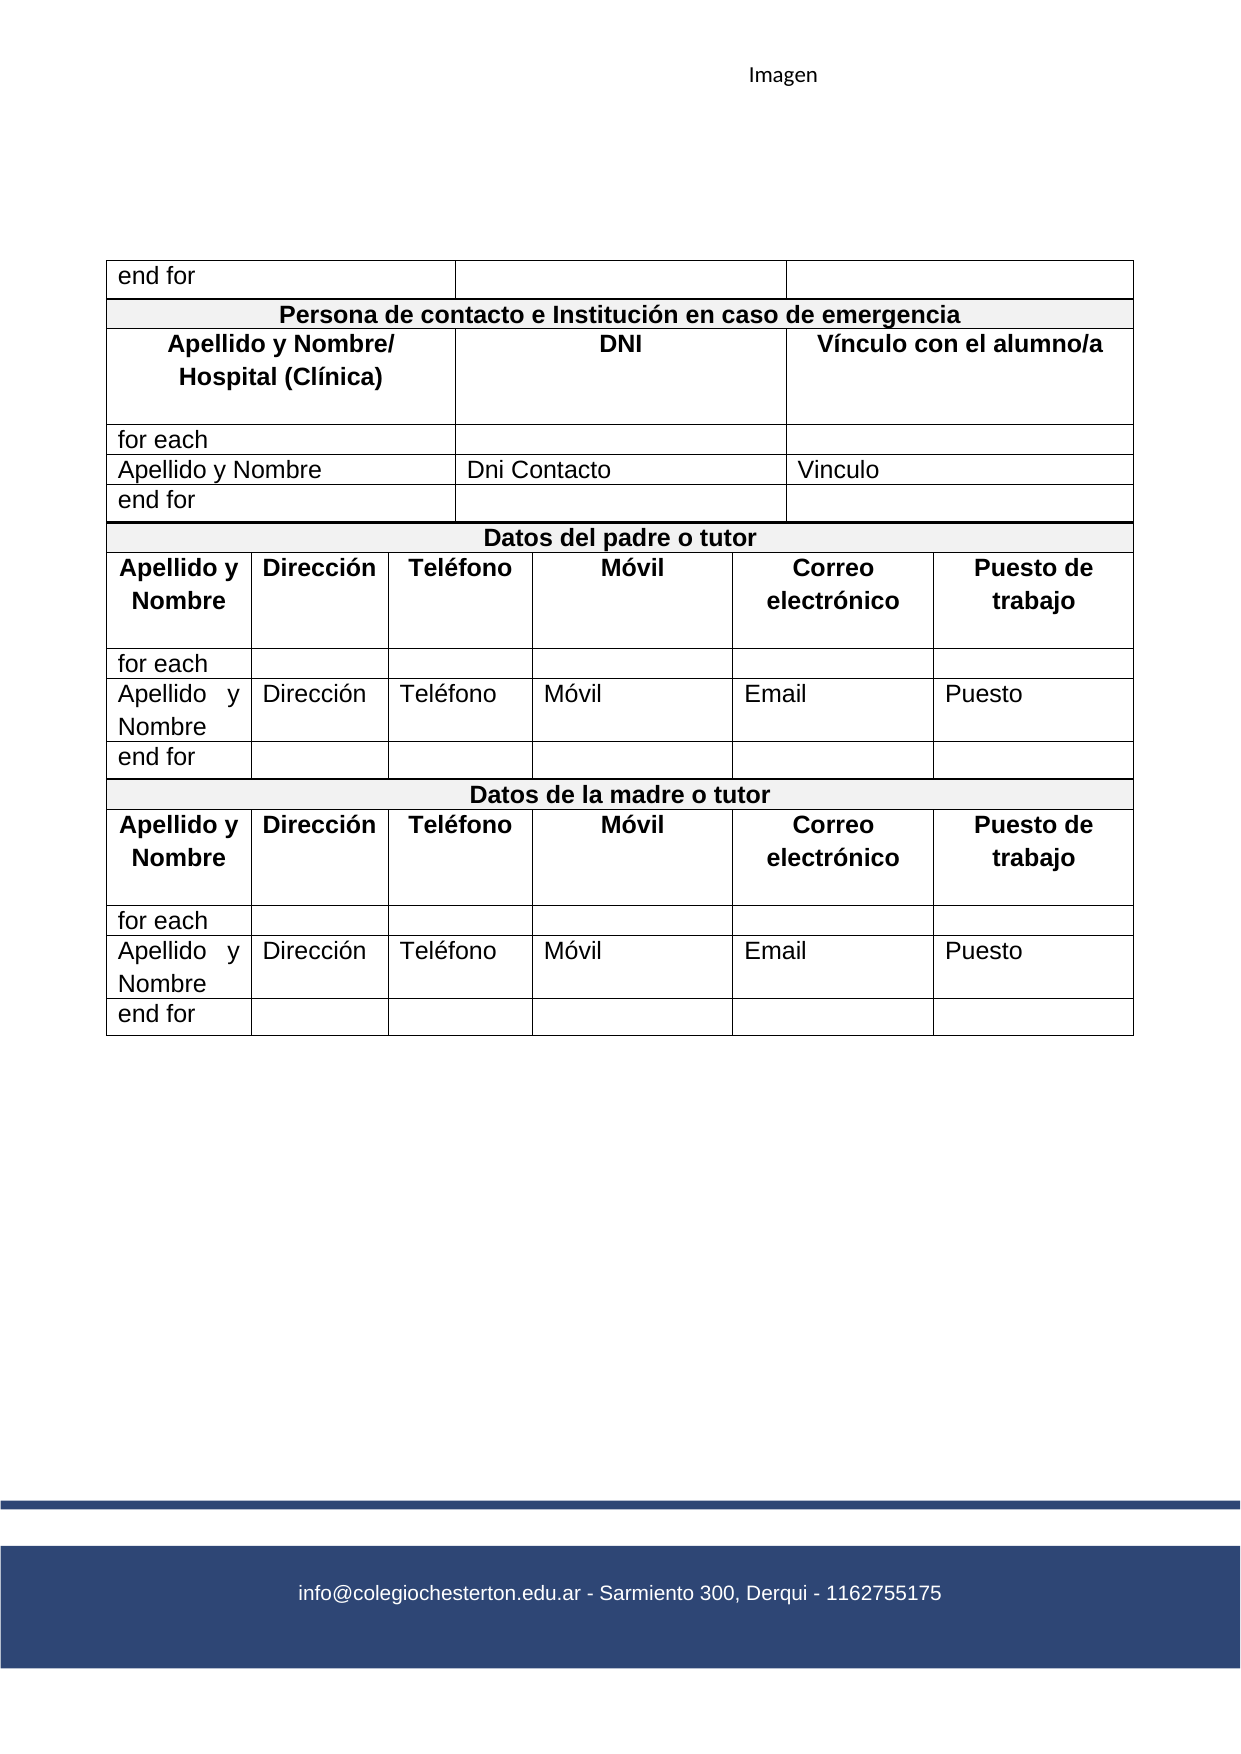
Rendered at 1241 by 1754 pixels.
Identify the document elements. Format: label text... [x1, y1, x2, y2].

table_cell for each [107, 906, 251, 935]
table_cell [456, 261, 786, 297]
table_cell [456, 485, 786, 521]
table_cell [733, 649, 933, 678]
table_cell Móvil [533, 810, 732, 905]
table_cell [733, 999, 933, 1035]
table_cell [934, 742, 1133, 778]
table_cell Móvil [533, 679, 732, 741]
table_cell Puesto [934, 936, 1133, 997]
table_cell [533, 649, 732, 678]
table_cell end for [107, 261, 455, 297]
table_cell end for [107, 742, 251, 778]
table_cell Teléfono [389, 810, 532, 905]
table_cell [533, 999, 732, 1035]
table_cell [389, 999, 532, 1035]
table_cell for each [107, 425, 455, 454]
table_cell Apellido y Nombre [107, 810, 251, 905]
table_cell [934, 649, 1133, 678]
table_cell Vinculo [787, 455, 1133, 484]
table_header Persona de contacto e Institución en caso de emergencia [107, 300, 1133, 328]
table_cell Apellido y Nombre [107, 455, 455, 484]
table_cell for each [107, 649, 251, 678]
table_cell end for [107, 999, 251, 1035]
table_cell Teléfono [389, 936, 532, 997]
table_cell Apellido y Nombre/ Hospital (Clínica) [107, 329, 455, 424]
table_cell Puesto [934, 679, 1133, 741]
table_cell Móvil [533, 936, 732, 997]
table_cell [389, 906, 532, 935]
table_header Datos de la madre o tutor [107, 780, 1133, 809]
table_cell Dirección [252, 679, 388, 741]
table_cell [389, 742, 532, 778]
table_cell [733, 742, 933, 778]
table_cell Dni Contacto [456, 455, 786, 484]
table_cell Dirección [252, 936, 388, 997]
table_cell [533, 742, 732, 778]
table_cell DNI [456, 329, 786, 424]
table_cell Teléfono [389, 679, 532, 741]
table_cell end for [107, 485, 455, 521]
table_cell [389, 649, 532, 678]
table_cell [252, 906, 388, 935]
table_cell Puesto de trabajo [934, 810, 1133, 905]
table_cell Apellido y Nombre [107, 936, 251, 997]
table_cell Email [733, 936, 933, 997]
table_cell Apellido y Nombre [107, 553, 251, 648]
table_cell [733, 906, 933, 935]
table_cell [934, 906, 1133, 935]
table_cell [934, 999, 1133, 1035]
table_cell Vínculo con el alumno/a [787, 329, 1133, 424]
table_cell [787, 425, 1133, 454]
table_cell Dirección [252, 810, 388, 905]
table_cell [533, 906, 732, 935]
table_cell Puesto de trabajo [934, 553, 1133, 648]
table_cell Teléfono [389, 553, 532, 648]
table_cell [252, 742, 388, 778]
table_cell [787, 485, 1133, 521]
table_cell [456, 425, 786, 454]
table_cell [252, 999, 388, 1035]
table_cell Dirección [252, 553, 388, 648]
table_cell Apellido y Nombre [107, 679, 251, 741]
table_cell Móvil [533, 553, 732, 648]
table_cell [252, 649, 388, 678]
table_cell Email [733, 679, 933, 741]
table_cell Correo electrónico [733, 553, 933, 648]
table_header Datos del padre o tutor [107, 524, 1133, 552]
table_cell [787, 261, 1133, 297]
table_cell Correo electrónico [733, 810, 933, 905]
